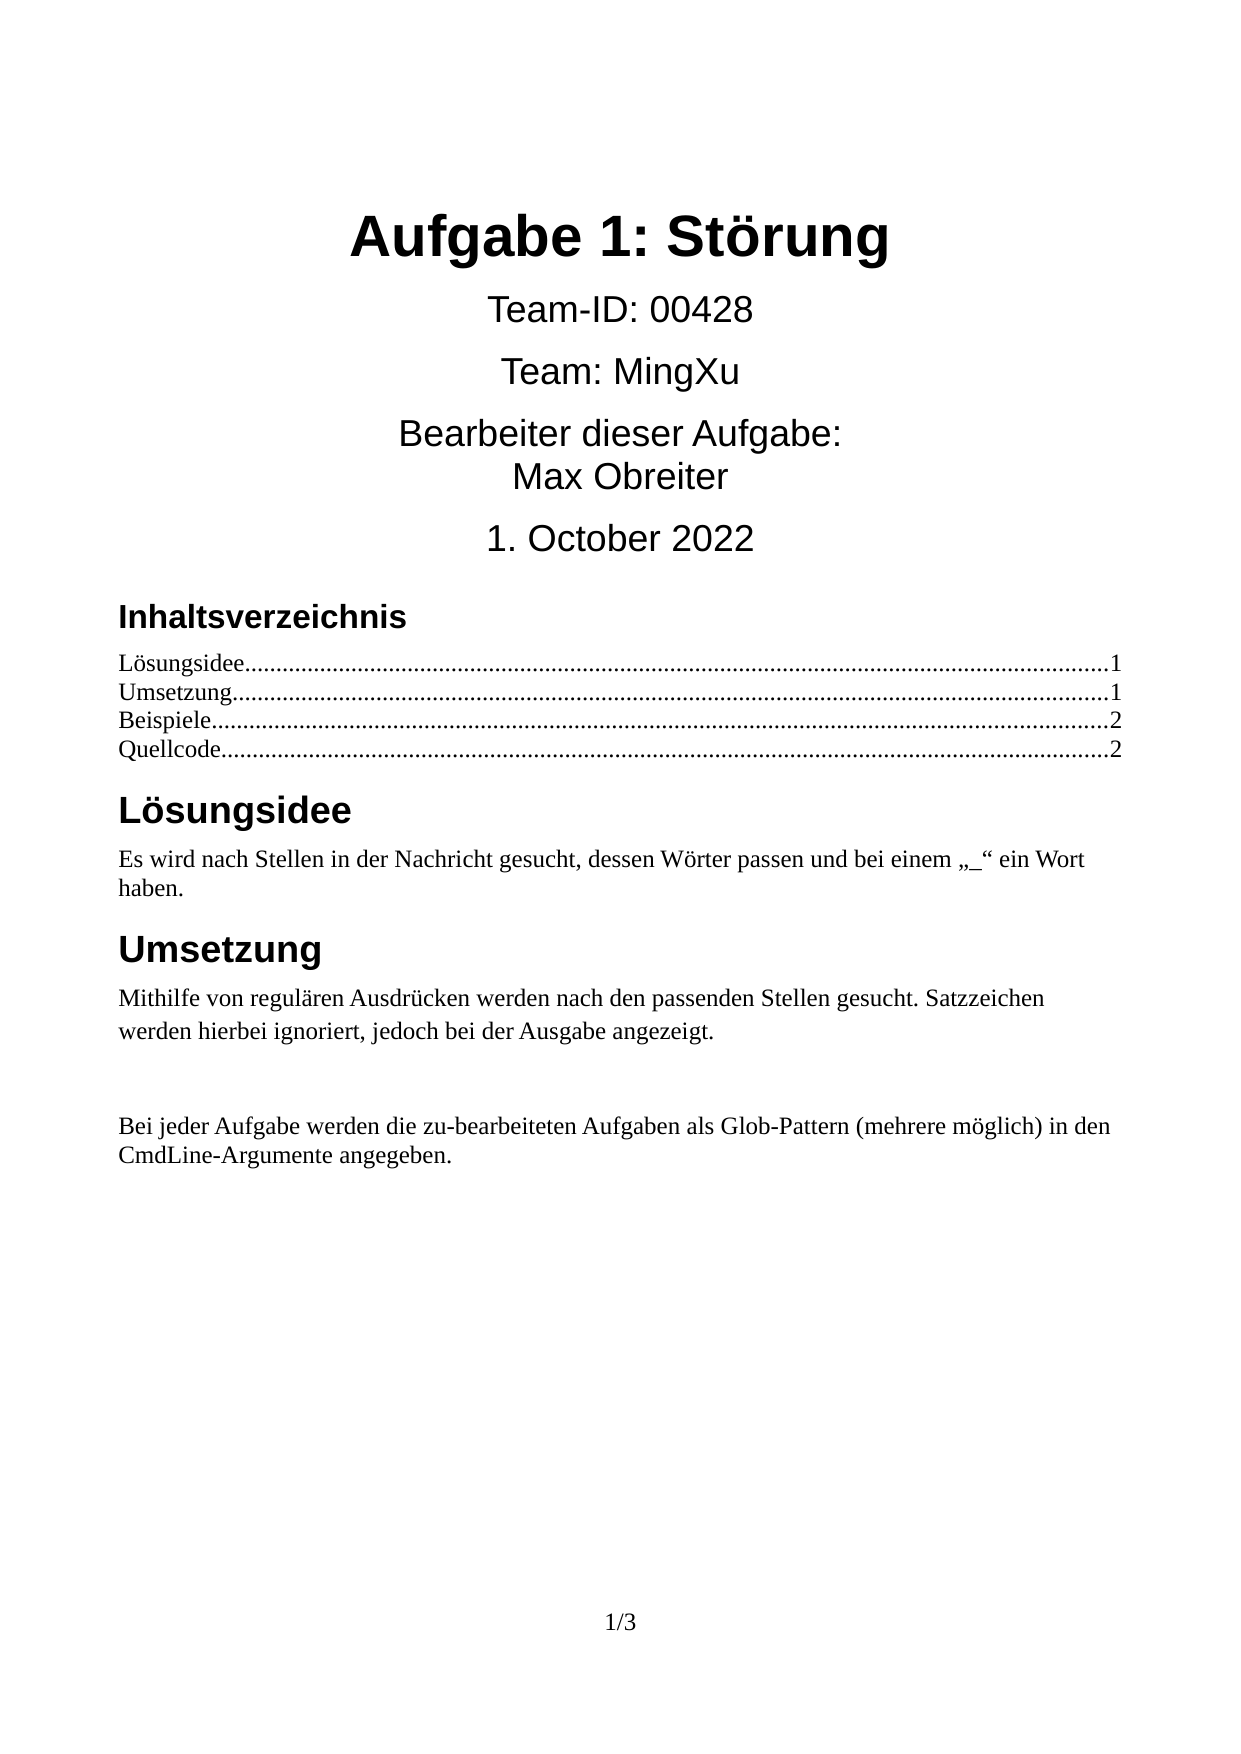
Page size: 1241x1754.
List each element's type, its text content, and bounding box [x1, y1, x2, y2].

text Es wird nach Stellen in der Nachricht gesucht, dessen Wörter passen und bei einem „_“ ein Wort haben. [118, 844, 1122, 902]
subtitle Team-ID: 00428 [118, 288, 1122, 331]
subtitle Inhaltsverzeichnis [118, 597, 1122, 636]
text Quellcode 2 [118, 734, 1122, 763]
text Mithilfe von regulären Ausdrücken werden nach den passenden Stellen gesucht. Satzzeichen werden hierbei ignoriert, jedoch bei der Ausgabe angezeigt. [118, 983, 1122, 1044]
text Umsetzung 1 [118, 677, 1122, 706]
text Bei jeder Aufgabe werden die zu-bearbeiteten Aufgaben als Glob-Pattern (mehrere möglich) in den CmdLine-Argumente angegeben. [118, 1111, 1122, 1168]
subtitle Lösungsidee [118, 788, 1122, 832]
subtitle 1. October 2022 [118, 516, 1122, 559]
text Lösungsidee 1 [118, 648, 1122, 677]
subtitle Team: MingXu [118, 349, 1122, 393]
subtitle Umsetzung [118, 927, 1122, 970]
subtitle Bearbeiter dieser Aufgabe: Max Obreiter [118, 411, 1122, 498]
text Beispiele 2 [118, 706, 1122, 734]
title Aufgabe 1: Störung [118, 202, 1122, 269]
